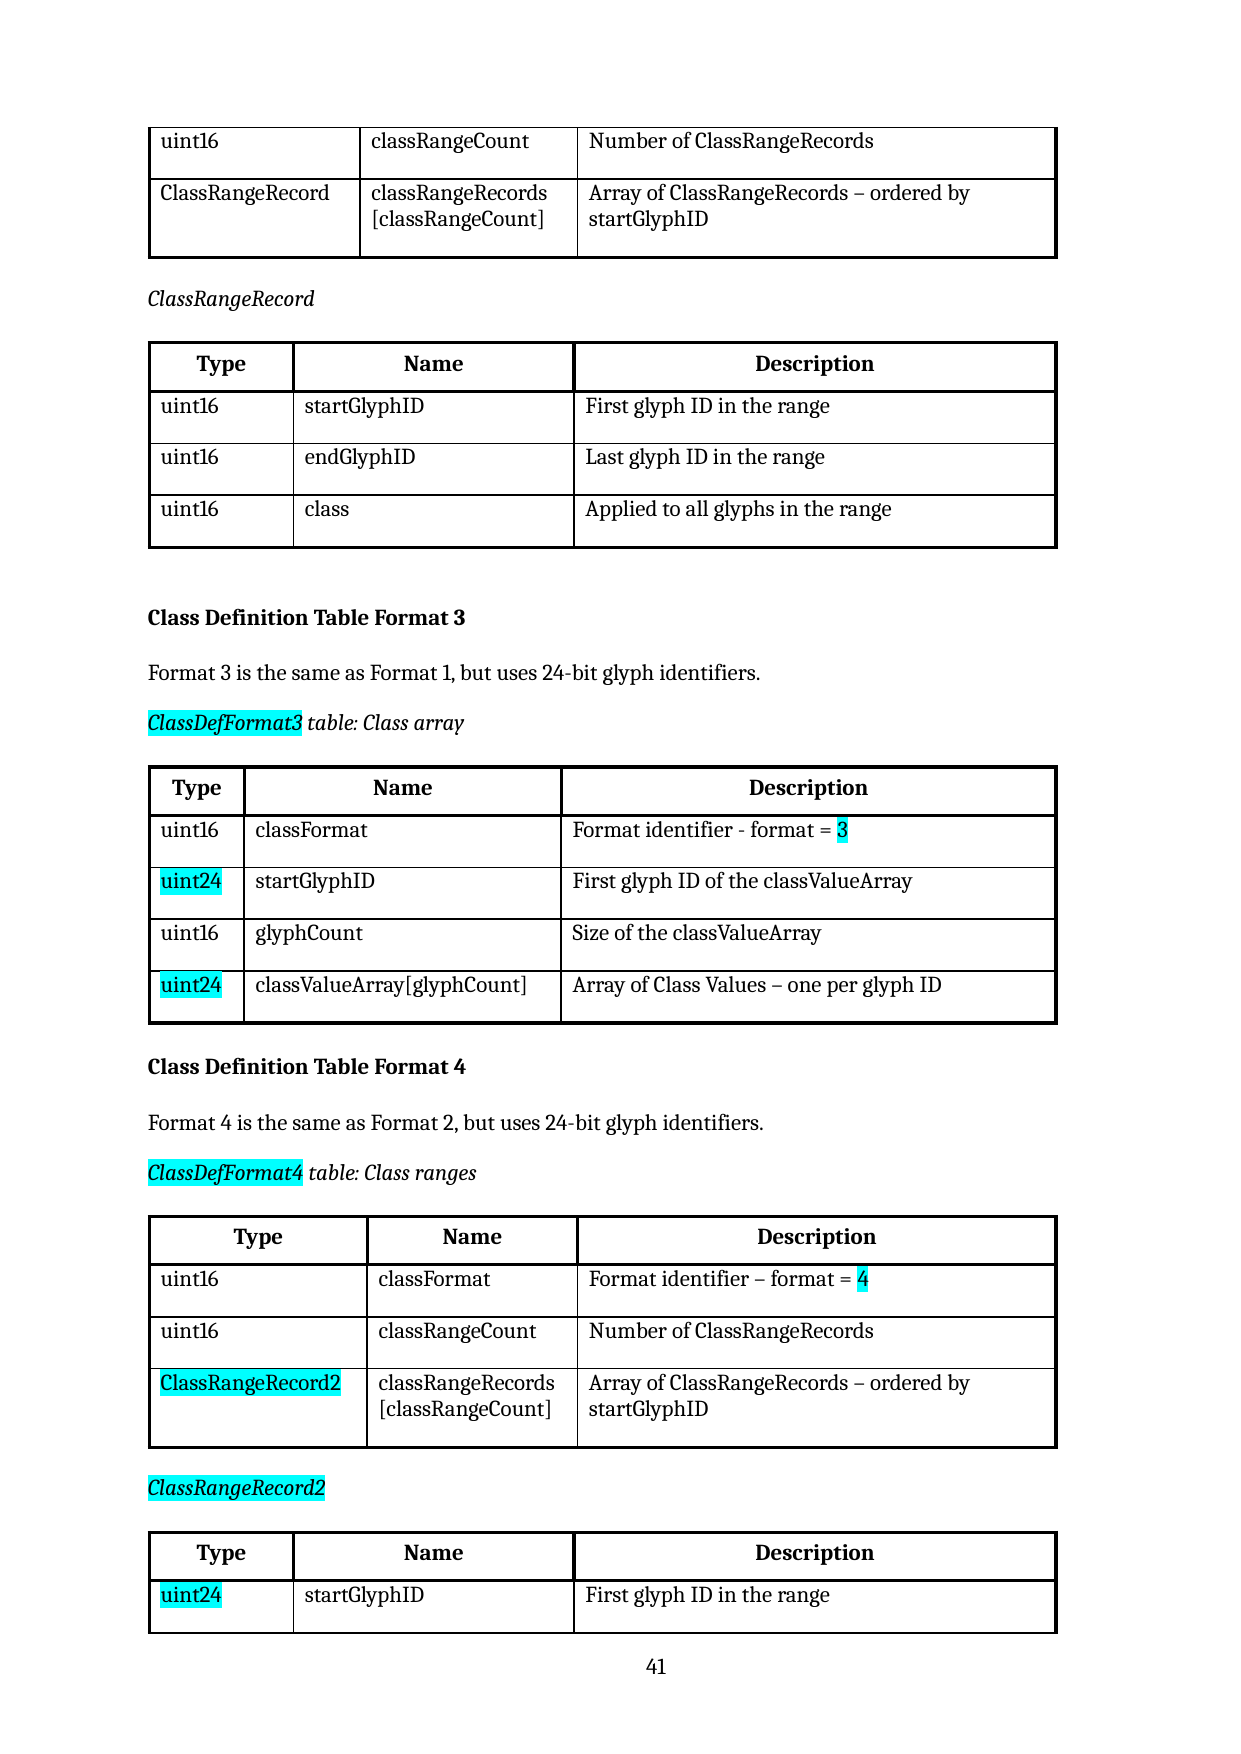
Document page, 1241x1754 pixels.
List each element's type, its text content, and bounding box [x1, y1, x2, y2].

table_cell classRangeCount [368, 1318, 577, 1368]
table_header Description [576, 1534, 1054, 1579]
text ClassRangeRecord2 [148, 1449, 1163, 1501]
table_cell startGlyphID [294, 393, 573, 443]
table_cell startGlyphID [294, 1582, 573, 1632]
table_cell class [294, 496, 573, 546]
table_cell Format identifier – format = 4 [578, 1266, 1054, 1316]
table_cell classFormat [368, 1266, 577, 1316]
table_cell uint16 [151, 1318, 366, 1368]
table_header Type [151, 344, 292, 389]
text Class Definition Table Format 4 [148, 1054, 1163, 1080]
table_cell uint16 [151, 920, 243, 970]
table_cell Number of ClassRangeRecords [578, 1318, 1054, 1368]
table_cell uint16 [151, 393, 293, 443]
table_cell First glyph ID in the range [575, 1582, 1054, 1632]
table_header Name [369, 1218, 576, 1263]
table_cell ClassRangeRecord [151, 180, 359, 256]
table_cell uint16 [151, 817, 243, 867]
table_cell classRangeRecords [classRangeCount] [361, 180, 577, 256]
table_header Type [151, 1534, 292, 1579]
table_cell startGlyphID [245, 868, 560, 918]
table_cell Size of the classValueArray [562, 920, 1054, 970]
table_cell uint16 [151, 444, 293, 494]
table_header Type [151, 1218, 366, 1263]
table_cell uint24 [151, 972, 243, 1021]
text ClassDefFormat4 table: Class ranges [148, 1159, 1163, 1186]
table_cell uint24 [151, 868, 243, 918]
table_cell Format identifier - format = 3 [562, 817, 1054, 867]
table_cell Number of ClassRangeRecords [578, 128, 1054, 178]
table_cell ClassRangeRecord2 [151, 1369, 366, 1446]
table_cell uint16 [151, 1266, 366, 1316]
text Format 4 is the same as Format 2, but uses 24-bit glyph identifiers. [148, 1109, 1163, 1136]
table_cell endGlyphID [294, 444, 573, 494]
table_cell Array of ClassRangeRecords – ordered by startGlyphID [578, 180, 1054, 256]
table_cell First glyph ID in the range [575, 393, 1054, 443]
table_cell classValueArray[glyphCount] [245, 972, 560, 1021]
table_header Type [151, 769, 243, 814]
text Class Definition Table Format 3 [148, 604, 1163, 631]
table_cell uint16 [151, 128, 359, 178]
table_cell Array of ClassRangeRecords – ordered by startGlyphID [578, 1369, 1054, 1446]
table_cell uint16 [151, 496, 293, 546]
table_header Description [579, 1218, 1054, 1263]
table_header Name [295, 344, 572, 389]
table_header Name [246, 769, 560, 814]
table_cell glyphCount [245, 920, 560, 970]
table_cell Last glyph ID in the range [575, 444, 1054, 494]
text Format 3 is the same as Format 1, but uses 24-bit glyph identifiers. [148, 660, 1163, 686]
table_cell classRangeCount [361, 128, 577, 178]
text ClassDefFormat3 table: Class array [148, 710, 1163, 736]
table_cell Applied to all glyphs in the range [575, 496, 1054, 546]
table_cell classRangeRecords [classRangeCount] [368, 1369, 577, 1446]
table_cell Array of Class Values – one per glyph ID [562, 972, 1054, 1021]
text ClassRangeRecord [148, 259, 1163, 312]
table_cell classFormat [245, 817, 560, 867]
table_header Description [563, 769, 1054, 814]
table_header Name [295, 1534, 572, 1579]
table_cell uint24 [151, 1582, 293, 1632]
table_cell First glyph ID of the classValueArray [562, 868, 1054, 918]
table_header Description [576, 344, 1054, 389]
